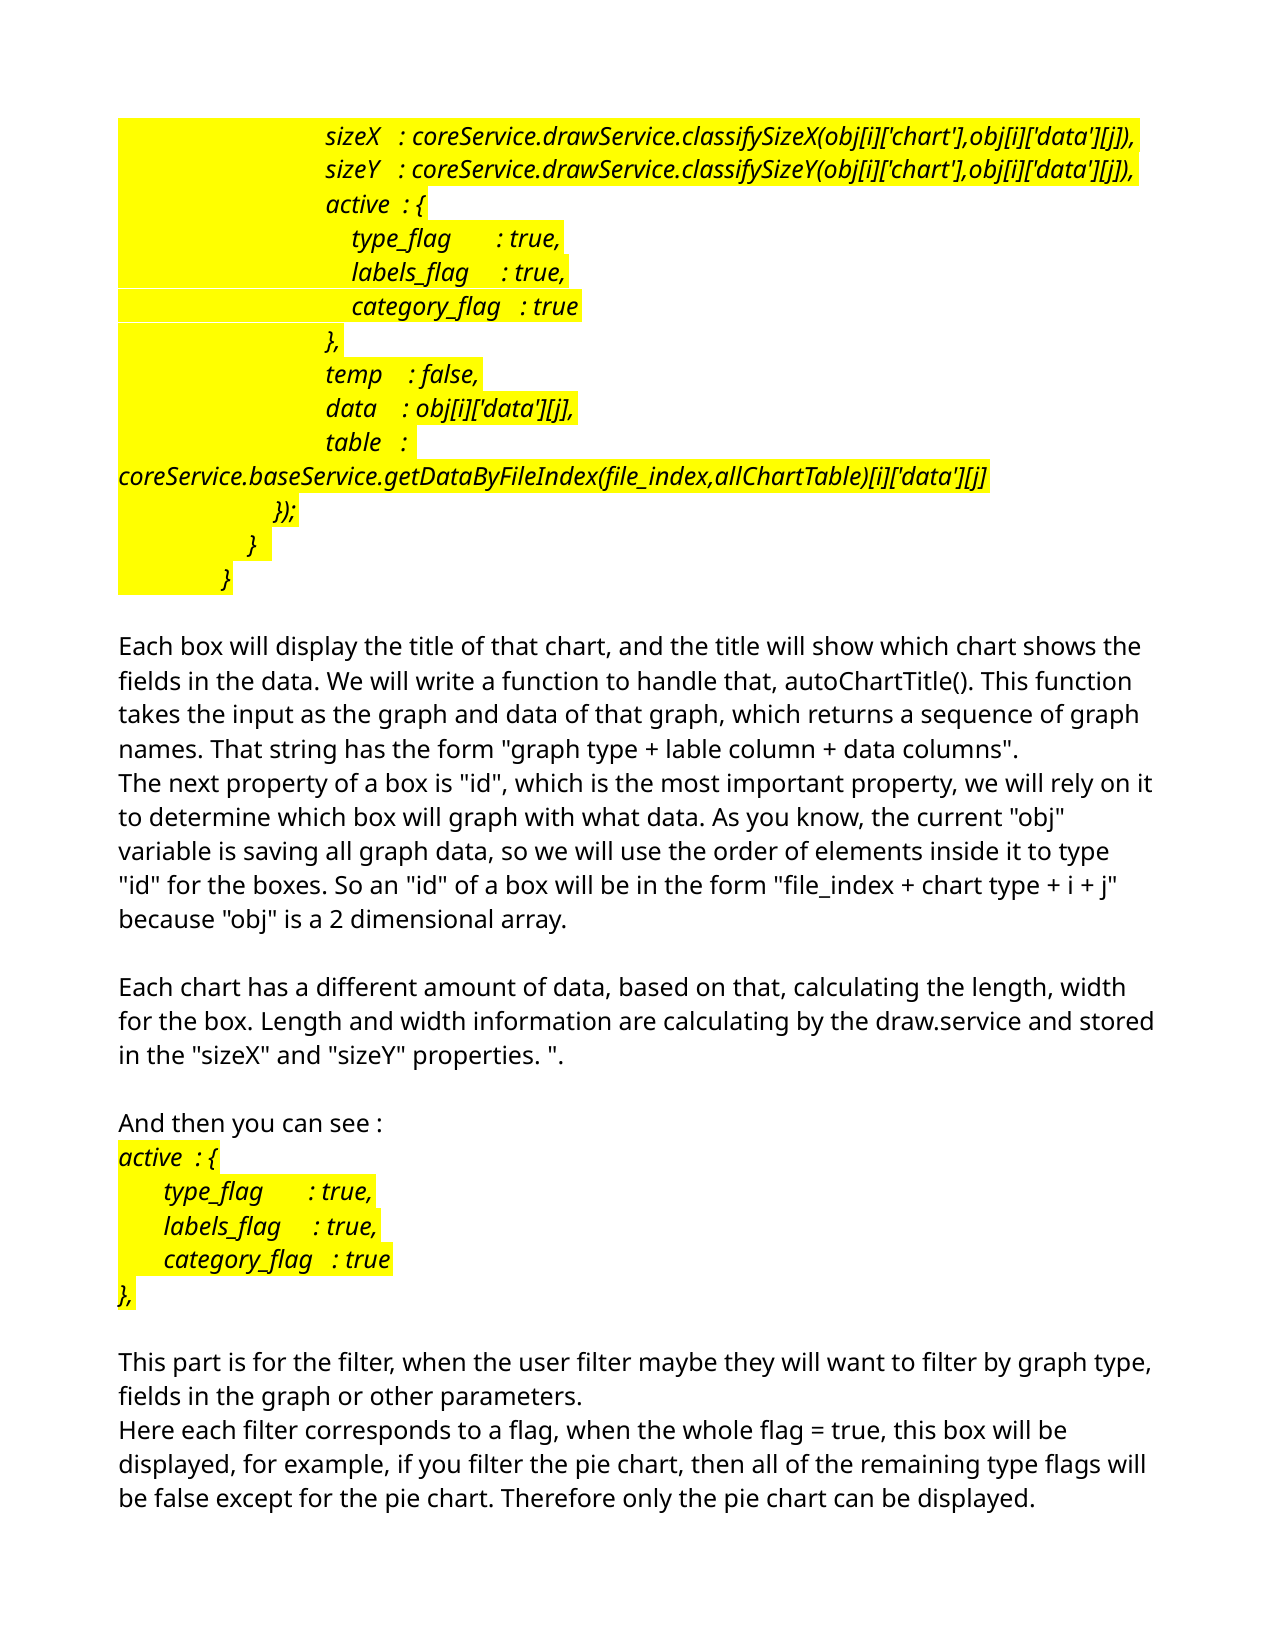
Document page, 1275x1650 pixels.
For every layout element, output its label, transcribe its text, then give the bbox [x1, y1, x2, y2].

text labels_flag : true, [118, 254, 1157, 288]
text data : obj[i]['data'][j], [118, 391, 1157, 425]
text type_flag : true, [118, 1174, 1157, 1208]
text sizeX : coreService.drawService.classifySizeX(obj[i]['chart'],obj[i]['data'][j]), [118, 118, 1157, 152]
text This part is for the filter, when the user filter maybe they will want to filter by graph type, fields in the graph or other parameters. [118, 1344, 1157, 1412]
text temp : false, [118, 357, 1157, 391]
text sizeY : coreService.drawService.classifySizeY(obj[i]['chart'],obj[i]['data'][j]), [118, 152, 1157, 186]
text } [118, 561, 1157, 595]
text category_flag : true [118, 288, 1157, 322]
text category_flag : true [118, 1242, 1157, 1276]
text type_flag : true, [118, 220, 1157, 254]
text active : { [118, 1140, 1157, 1174]
text }, [118, 322, 1157, 357]
text } [118, 527, 1157, 561]
text }); [118, 493, 1157, 527]
text table : coreService.baseService.getDataByFileIndex(file_index,allChartTable)[i]['data'][j] [118, 425, 1157, 493]
text }, [118, 1276, 1157, 1310]
text labels_flag : true, [118, 1208, 1157, 1242]
text active : { [118, 186, 1157, 220]
text The next property of a box is "id", which is the most important property, we will rely on it to determine which box will graph with what data. As you know, the current "obj" variable is saving all graph data, so we will use the order of elements inside it to type "id" for the boxes. So an "id" of a box will be in the form "file_index + chart type + i + j" because "obj" is a 2 dimensional array. [118, 765, 1157, 936]
text Each box will display the title of that chart, and the title will show which chart shows the fields in the data. We will write a function to handle that, autoChartTitle(). This function takes the input as the graph and data of that graph, which returns a sequence of graph names. That string has the form "graph type + lable column + data columns". [118, 629, 1157, 765]
text Each chart has a different amount of data, based on that, calculating the length, width for the box. Length and width information are calculating by the draw.service and stored in the "sizeX" and "sizeY" properties. ". [118, 970, 1157, 1072]
text And then you can see : [118, 1106, 1157, 1140]
text Here each filter corresponds to a flag, when the whole flag = true, this box will be displayed, for example, if you filter the pie chart, then all of the remaining type flags will be false except for the pie chart. Therefore only the pie chart can be displayed. [118, 1412, 1157, 1515]
